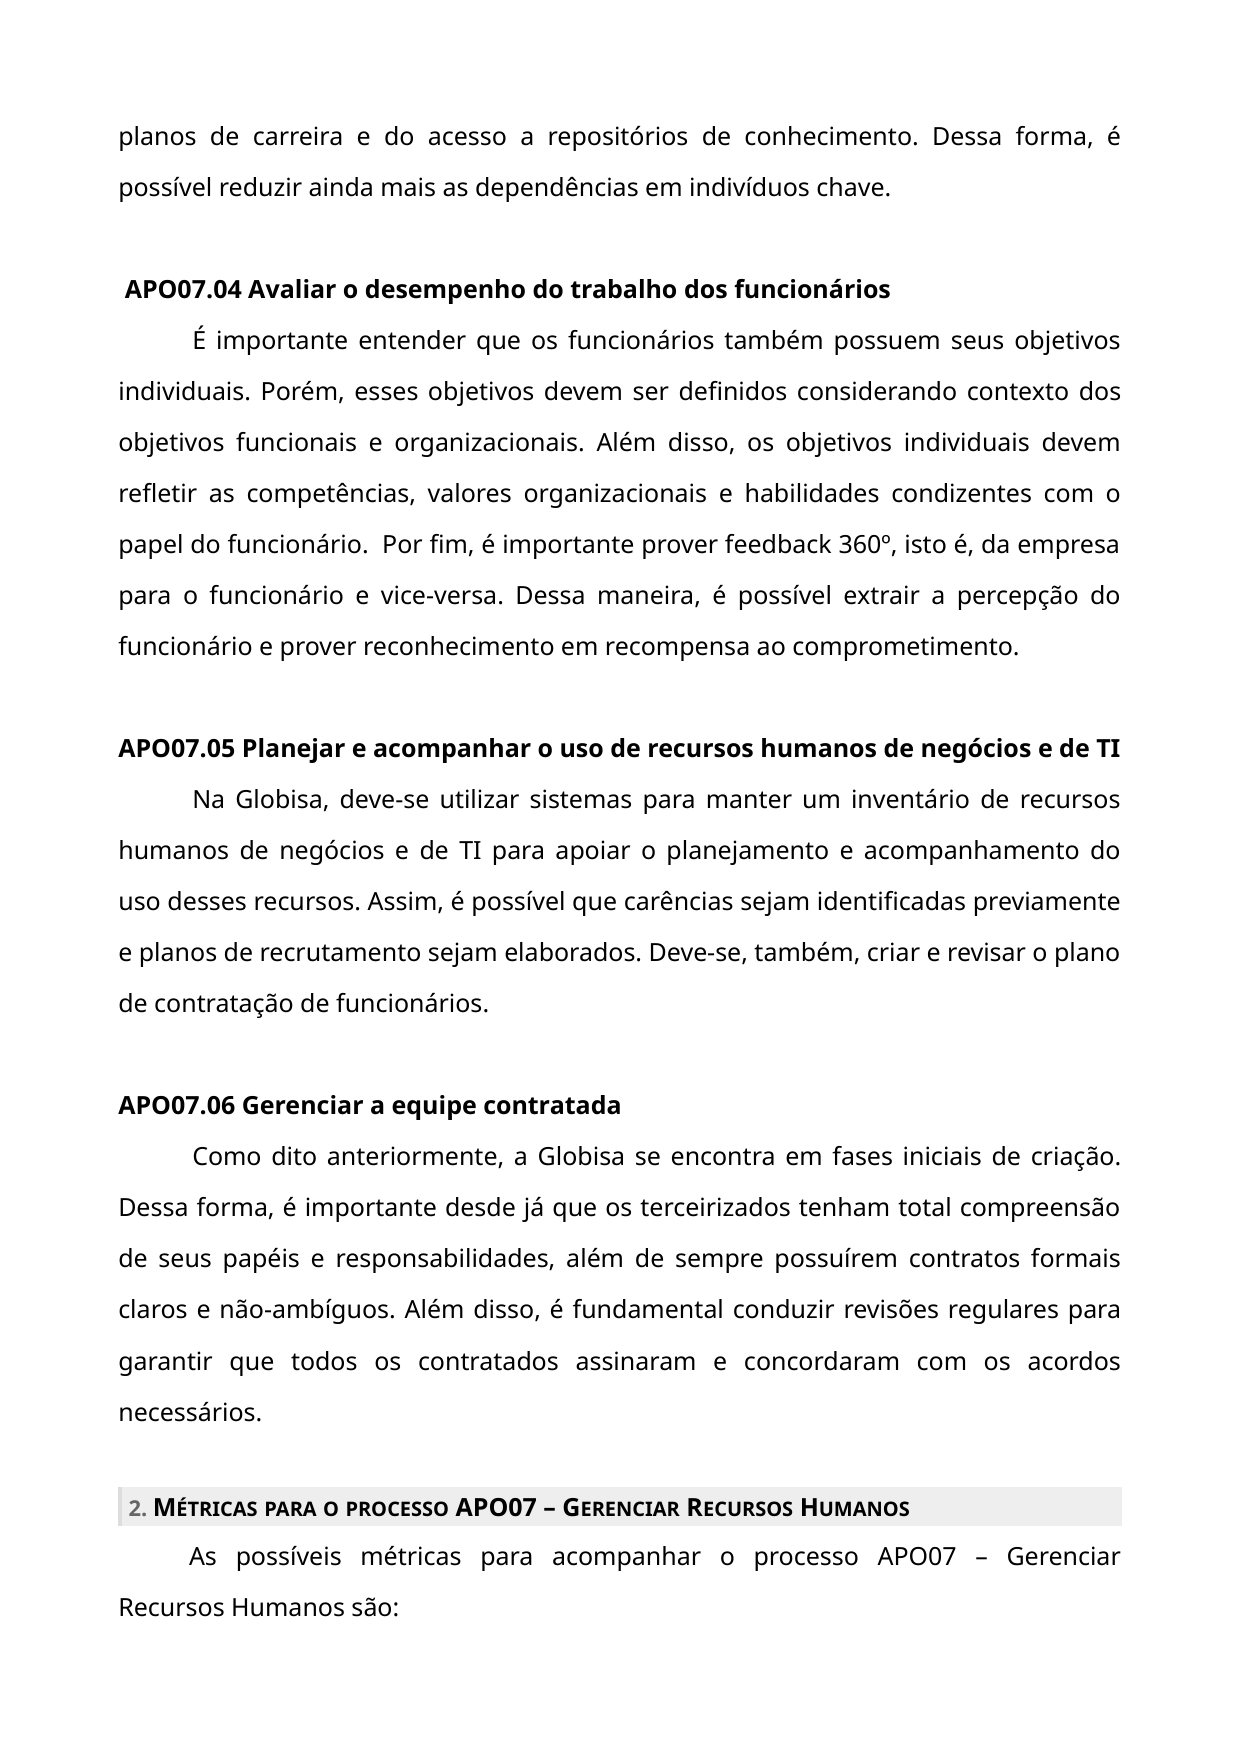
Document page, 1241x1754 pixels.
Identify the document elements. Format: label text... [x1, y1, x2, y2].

text APO07.05 Planejar e acompanhar o uso de recursos humanos de negócios e de TI [118, 731, 1122, 765]
text APO07.06 Gerenciar a equipe contratada [118, 1088, 1122, 1122]
text 2. Métricas para o processo APO07 – Gerenciar Recursos Humanos [122, 1487, 1122, 1526]
text As possíveis métricas para acompanhar o processo APO07 – Gerenciar Recursos Humanos são: [118, 1538, 1122, 1623]
text APO07.04 Avaliar o desempenho do trabalho dos funcionários [118, 271, 1122, 305]
text planos de carreira e do acesso a repositórios de conhecimento. Dessa forma, é possível reduzir ainda mais as dependências em indivíduos chave. [118, 118, 1122, 203]
text Na Globisa, deve-se utilizar sistemas para manter um inventário de recursos humanos de negócios e de TI para apoiar o planejamento e acompanhamento do uso desses recursos. Assim, é possível que carências sejam identificadas previamente e planos de recrutamento sejam elaborados. Deve-se, também, criar e revisar o plano de contratação de funcionários. [118, 782, 1122, 1020]
text É importante entender que os funcionários também possuem seus objetivos individuais. Porém, esses objetivos devem ser definidos considerando contexto dos objetivos funcionais e organizacionais. Além disso, os objetivos individuais devem refletir as competências, valores organizacionais e habilidades condizentes com o papel do funcionário. Por fim, é importante prover feedback 360º, isto é, da empresa para o funcionário e vice-versa. Dessa maneira, é possível extrair a percepção do funcionário e prover reconhecimento em recompensa ao comprometimento. [118, 322, 1122, 663]
text Como dito anteriormente, a Globisa se encontra em fases iniciais de criação. Dessa forma, é importante desde já que os terceirizados tenham total compreensão de seus papéis e responsabilidades, além de sempre possuírem contratos formais claros e não-ambíguos. Além disso, é fundamental conduzir revisões regulares para garantir que todos os contratados assinaram e concordaram com os acordos necessários. [118, 1139, 1122, 1428]
